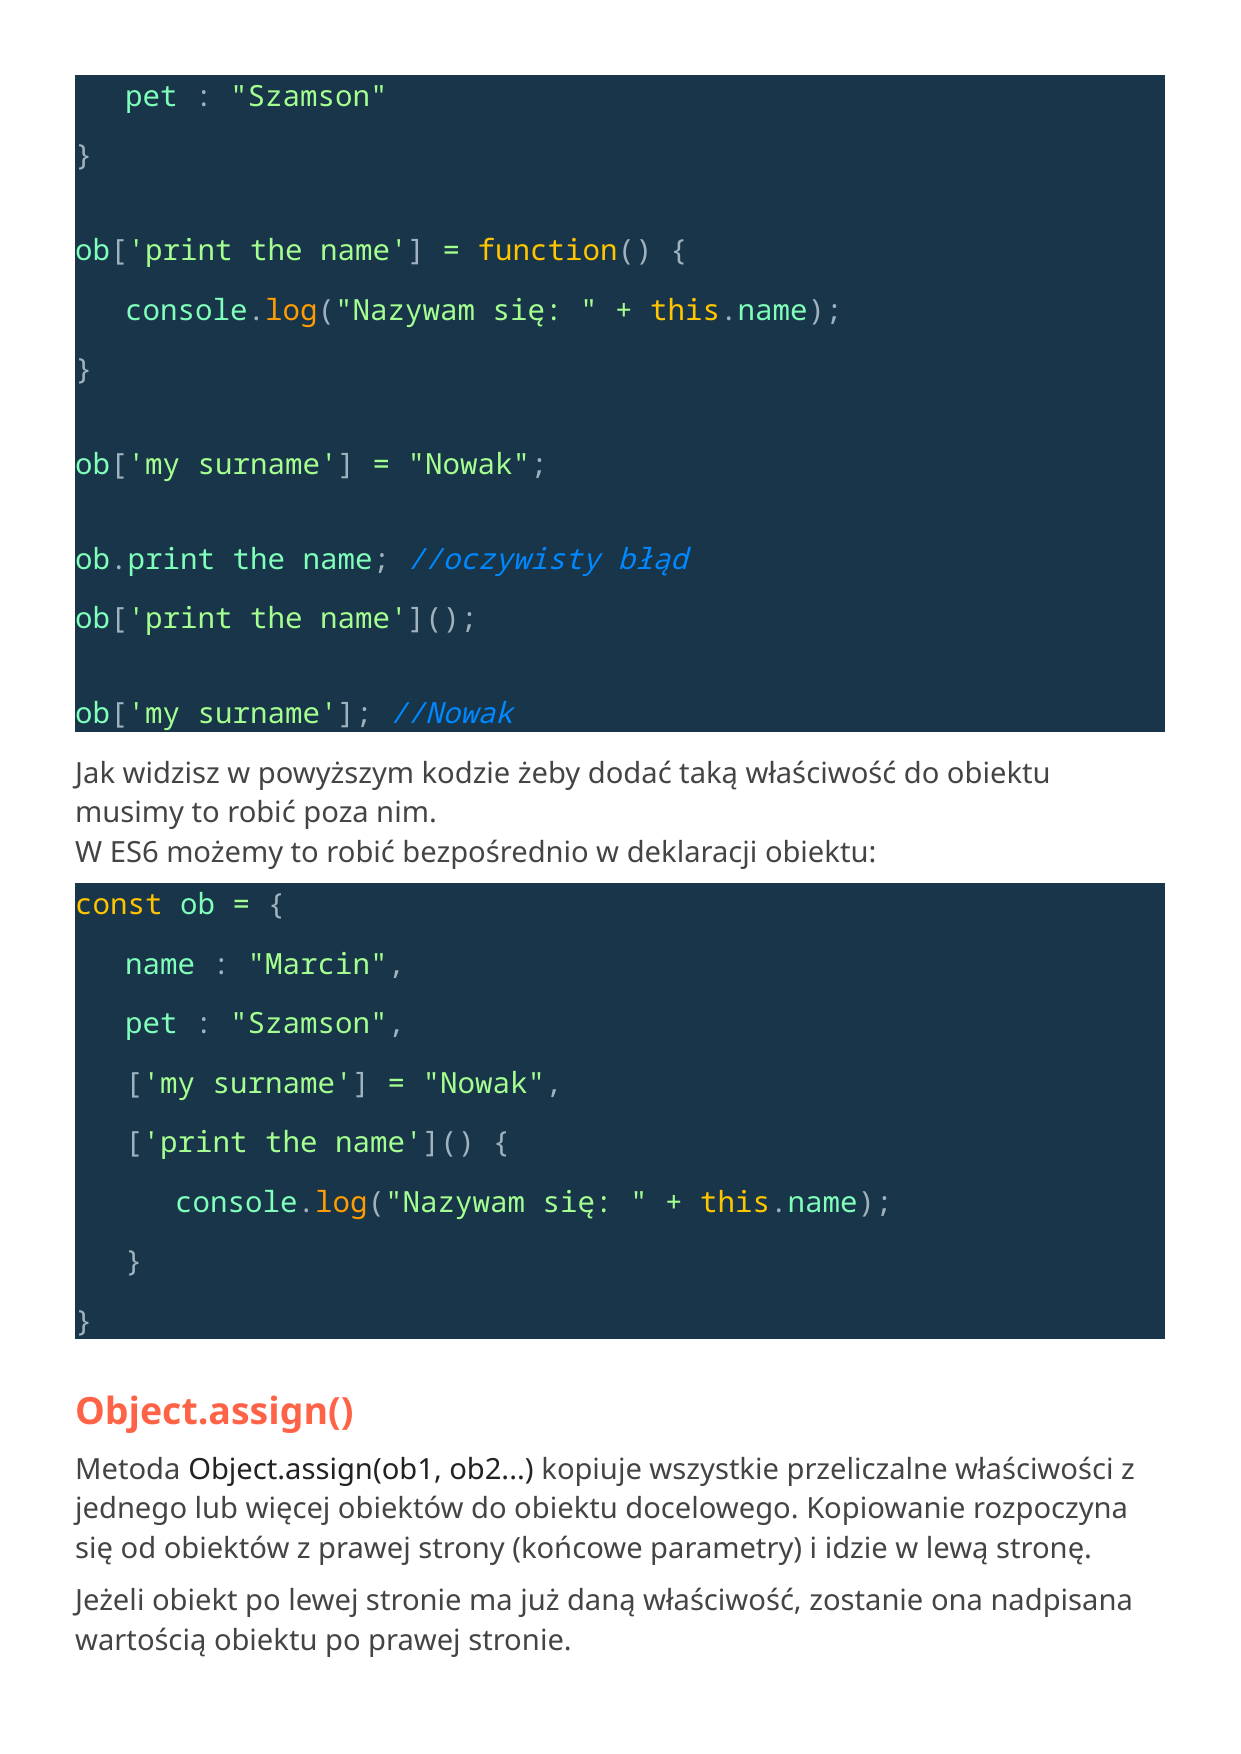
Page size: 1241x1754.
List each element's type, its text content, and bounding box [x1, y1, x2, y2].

text console.log("Nazywam się: " + this.name); [75, 1181, 1165, 1221]
text console.log("Nazywam się: " + this.name); [75, 289, 1165, 328]
text name : "Marcin", [75, 943, 1165, 983]
text ob.print the name; //oczywisty błąd [75, 538, 1165, 578]
text } [75, 348, 1165, 388]
text ['my surname'] = "Nowak", [75, 1062, 1165, 1102]
text ob['print the name'] = function() { [75, 229, 1165, 269]
text Metoda Object.assign(ob1, ob2...) kopiuje wszystkie przeliczalne właściwości z jednego lub więcej obiektów do obiektu docelowego. Kopiowanie rozpoczyna się od obiektów z prawej strony (końcowe parametry) i idzie w lewą stronę. [75, 1448, 1165, 1567]
text pet : "Szamson" [75, 75, 1165, 115]
subtitle Object.assign() [75, 1384, 1165, 1435]
text ob['my surname'] = "Nowak"; [75, 443, 1165, 483]
text Jak widzisz w powyższym kodzie żeby dodać taką właściwość do obiektu musimy to robić poza nim. W ES6 możemy to robić bezpośrednio w deklaracji obiektu: [75, 752, 1165, 871]
text } [75, 134, 1165, 174]
text } [75, 1240, 1165, 1280]
text Jeżeli obiekt po lewej stronie ma już daną właściwość, zostanie ona nadpisana wartością obiektu po prawej stronie. [75, 1579, 1165, 1659]
text ob['print the name'](); [75, 598, 1165, 637]
text ['print the name']() { [75, 1121, 1165, 1161]
text ob['my surname']; //Nowak [75, 692, 1165, 732]
text pet : "Szamson", [75, 1002, 1165, 1042]
text const ob = { [75, 883, 1165, 923]
text } [75, 1300, 1165, 1339]
